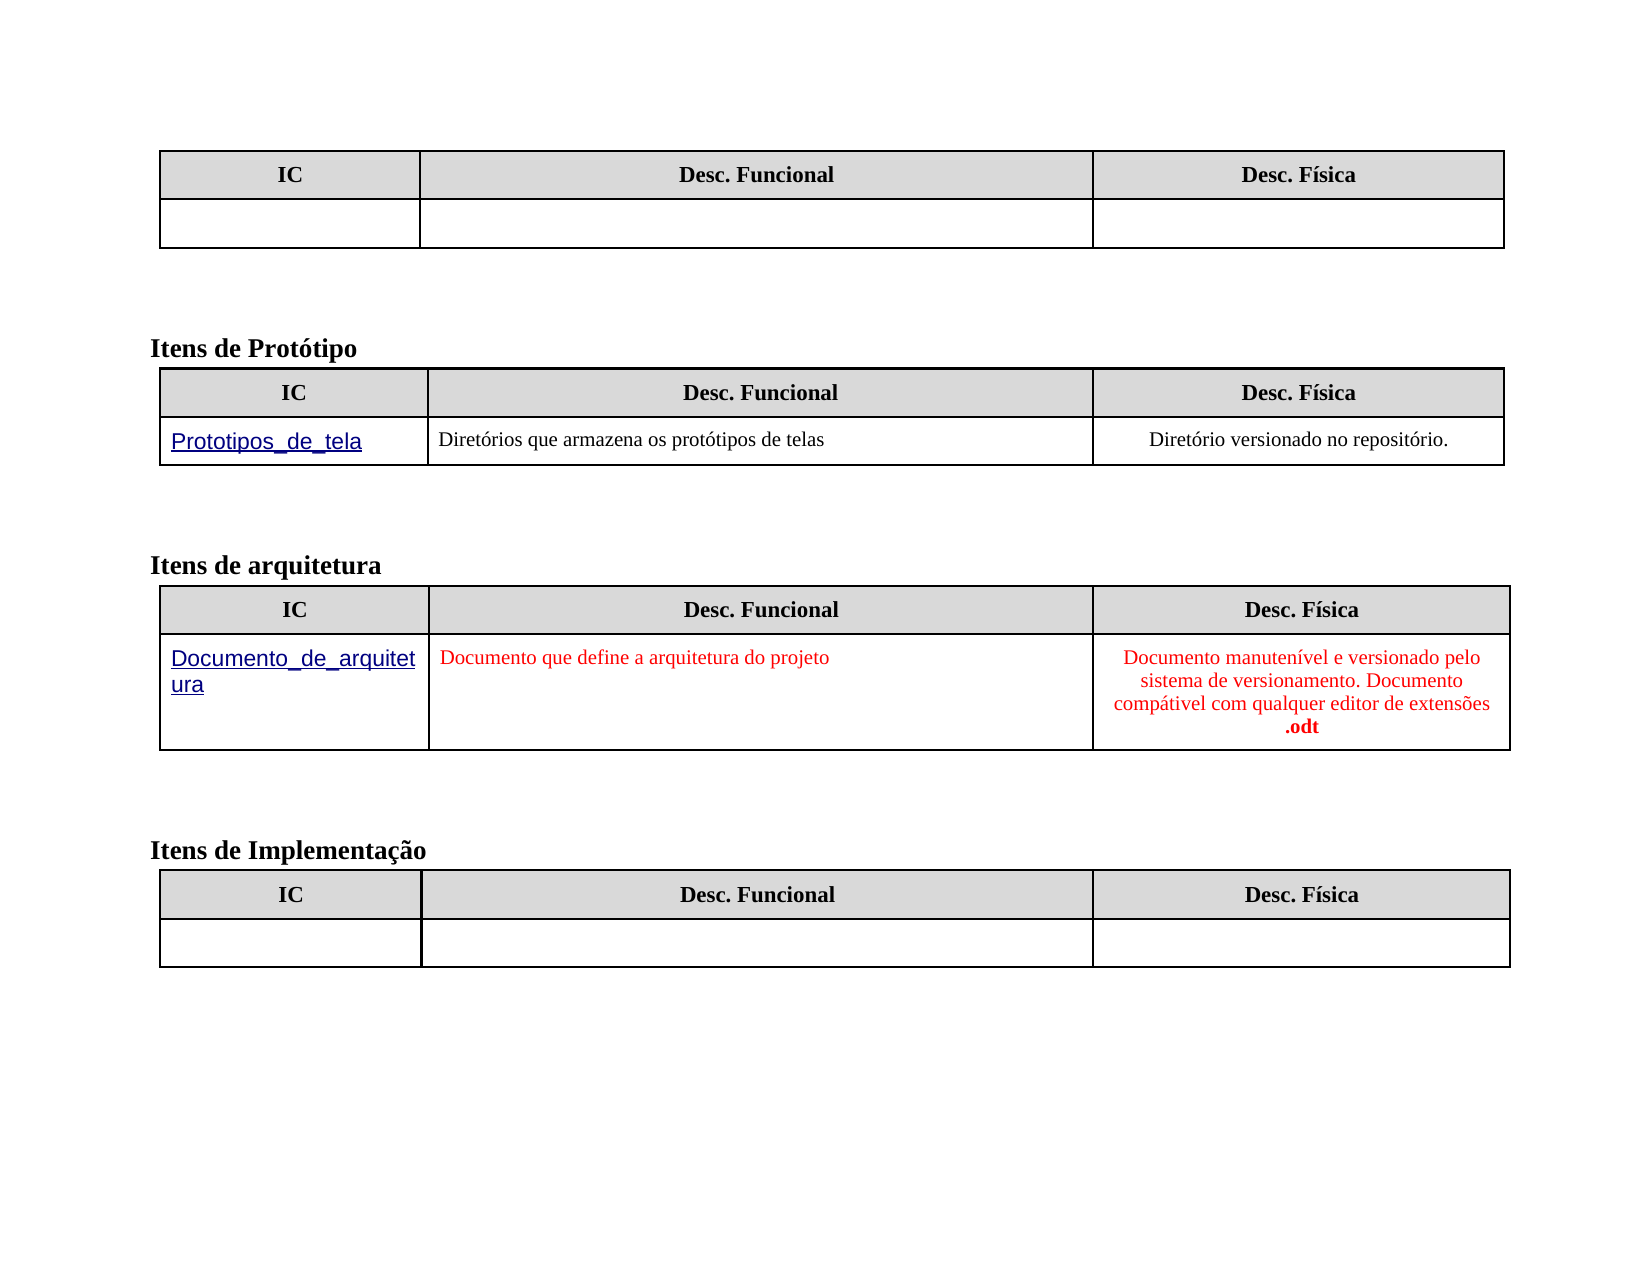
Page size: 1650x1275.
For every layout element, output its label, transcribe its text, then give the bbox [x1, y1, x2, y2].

table_cell Prototipos_de_tela [161, 418, 427, 464]
table_header IC [161, 587, 428, 633]
table_cell [1094, 920, 1509, 966]
table_header Desc. Funcional [423, 871, 1092, 918]
subtitle Itens de Implementação [150, 835, 1500, 865]
table_header IC [161, 871, 420, 918]
table_cell [1094, 200, 1503, 247]
table_cell Diretório versionado no repositório. [1094, 418, 1503, 464]
table_cell [161, 920, 420, 966]
table_cell Documento que define a arquitetura do projeto [430, 635, 1092, 749]
table_cell [161, 200, 419, 247]
table_cell Documento_de_arquitetura [161, 635, 428, 749]
table_header Desc. Funcional [429, 370, 1092, 416]
table_header Desc. Física [1094, 587, 1509, 633]
table_header IC [161, 152, 419, 198]
table_header Desc. Física [1094, 152, 1503, 198]
table_header Desc. Funcional [430, 587, 1092, 633]
table_header Desc. Física [1094, 871, 1509, 918]
table_cell Diretórios que armazena os protótipos de telas [429, 418, 1092, 464]
table_cell [421, 200, 1092, 247]
table_cell [423, 920, 1092, 966]
table_cell Documento manutenível e versionado pelo sistema de versionamento. Documento compátivel com qualquer editor de extensões .odt [1094, 635, 1509, 749]
subtitle Itens de arquitetura [150, 551, 1500, 581]
subtitle Itens de Protótipo [150, 333, 1500, 363]
table_header IC [161, 370, 427, 416]
table_header Desc. Física [1094, 370, 1503, 416]
table_header Desc. Funcional [421, 152, 1092, 198]
